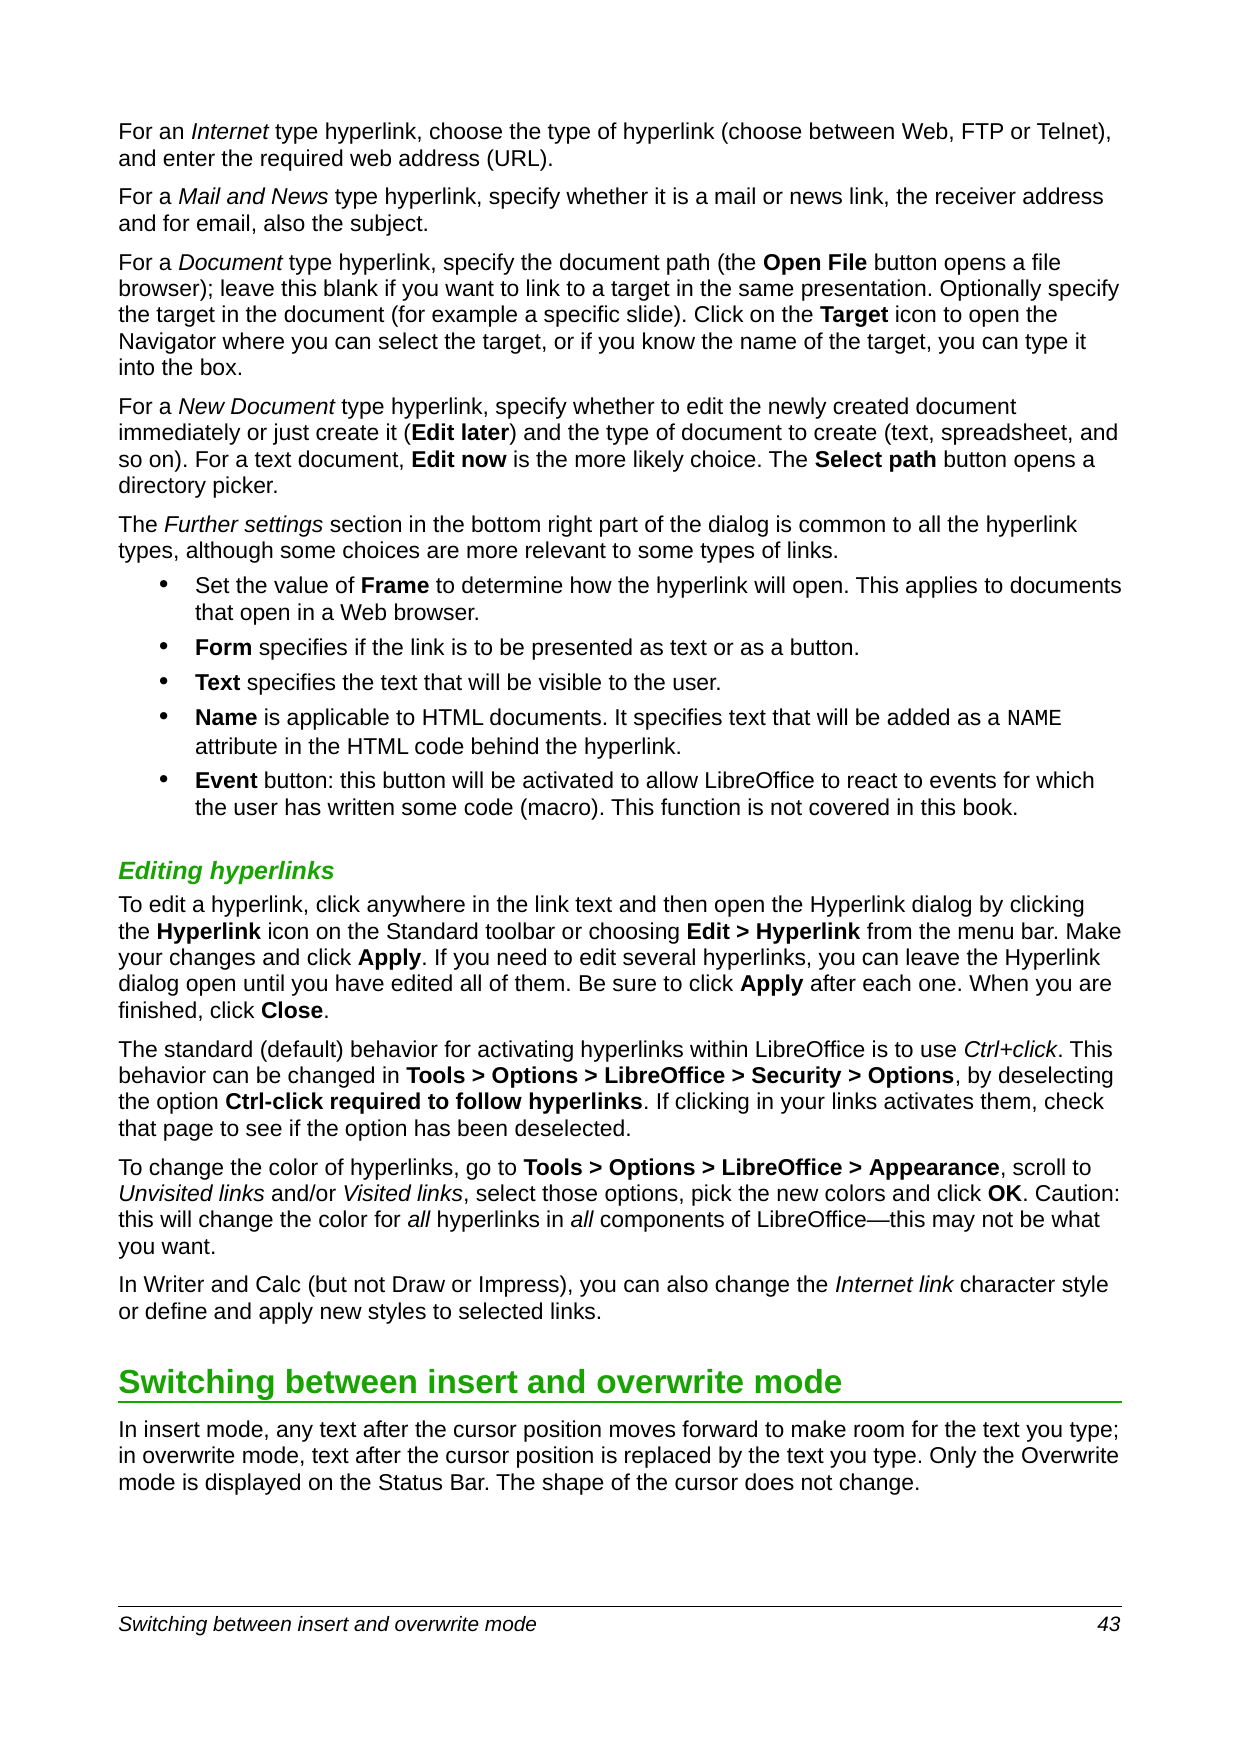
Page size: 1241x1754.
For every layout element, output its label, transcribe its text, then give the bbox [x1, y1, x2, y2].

subtitle Switching between insert and overwrite mode [118, 1363, 1122, 1401]
text In Writer and Calc (but not Draw or Impress), you can also change the Internet link character style or define and apply new styles to selected links. [118, 1271, 1122, 1324]
text For a New Document type hyperlink, specify whether to edit the newly created document immediately or just create it (Edit later) and the type of document to create (text, spreadsheet, and so on). For a text document, Edit now is the more likely choice. The Select path button opens a directory picker. [118, 393, 1122, 498]
text To edit a hyperlink, click anywhere in the link text and then open the Hyperlink dialog by clicking the Hyperlink icon on the Standard toolbar or choosing Edit > Hyperlink from the menu bar. Make your changes and click Apply. If you need to edit several hyperlinks, you can leave the Hyperlink dialog open until you have edited all of them. Be sure to click Apply after each one. When you are finished, click Close. [118, 891, 1122, 1023]
text For a Mail and News type hyperlink, specify whether it is a mail or news link, the receiver address and for email, also the subject. [118, 183, 1122, 236]
text For an Internet type hyperlink, choose the type of hyperlink (choose between Web, FTP or Telnet), and enter the required web address (URL). [118, 118, 1122, 171]
list The Further settings section in the bottom right part of the dialog is common to all the hyperlink types, although some choices are more relevant to some types of links. [118, 511, 1122, 563]
text The standard (default) behavior for activating hyperlinks within LibreOffice is to use Ctrl+click. This behavior can be changed in Tools > Options > LibreOffice > Security > Options, by deselecting the option Ctrl-click required to follow hyperlinks. If clicking in your links activates them, check that page to see if the option has been deselected. [118, 1036, 1122, 1141]
list Form specifies if the link is to be presented as text or as a button. [156, 632, 1122, 661]
text For a Document type hyperlink, specify the document path (the Open File button opens a file browser); leave this blank if you want to link to a target in the same presentation. Optionally specify the target in the document (for example a specific slide). Click on the Target icon to open the Navigator where you can select the target, or if you know the name of the target, you can type it into the box. [118, 248, 1122, 380]
list Name is applicable to HTML documents. It specifies text that will be added as a NAME attribute in the HTML code behind the hyperlink. [156, 702, 1122, 759]
subtitle Editing hyperlinks [118, 856, 1122, 885]
list Text specifies the text that will be visible to the user. [156, 667, 1122, 696]
text To change the color of hyperlinks, go to Tools > Options > LibreOffice > Appearance, scroll to Unvisited links and/or Visited links, select those options, pick the new colors and click OK. Caution: this will change the color for all hyperlinks in all components of LibreOffice—this may not be what you want. [118, 1153, 1122, 1259]
text In insert mode, any text after the cursor position moves forward to make room for the text you type; in overwrite mode, text after the cursor position is replaced by the text you type. Only the Overwrite mode is displayed on the Status Bar. The shape of the cursor does not change. [118, 1416, 1122, 1495]
list Event button: this button will be activated to allow LibreOffice to react to events for which the user has written some code (macro). This function is not covered in this book. [156, 765, 1122, 821]
list Set the value of Frame to determine how the hyperlink will open. This applies to documents that open in a Web browser. [156, 570, 1122, 625]
